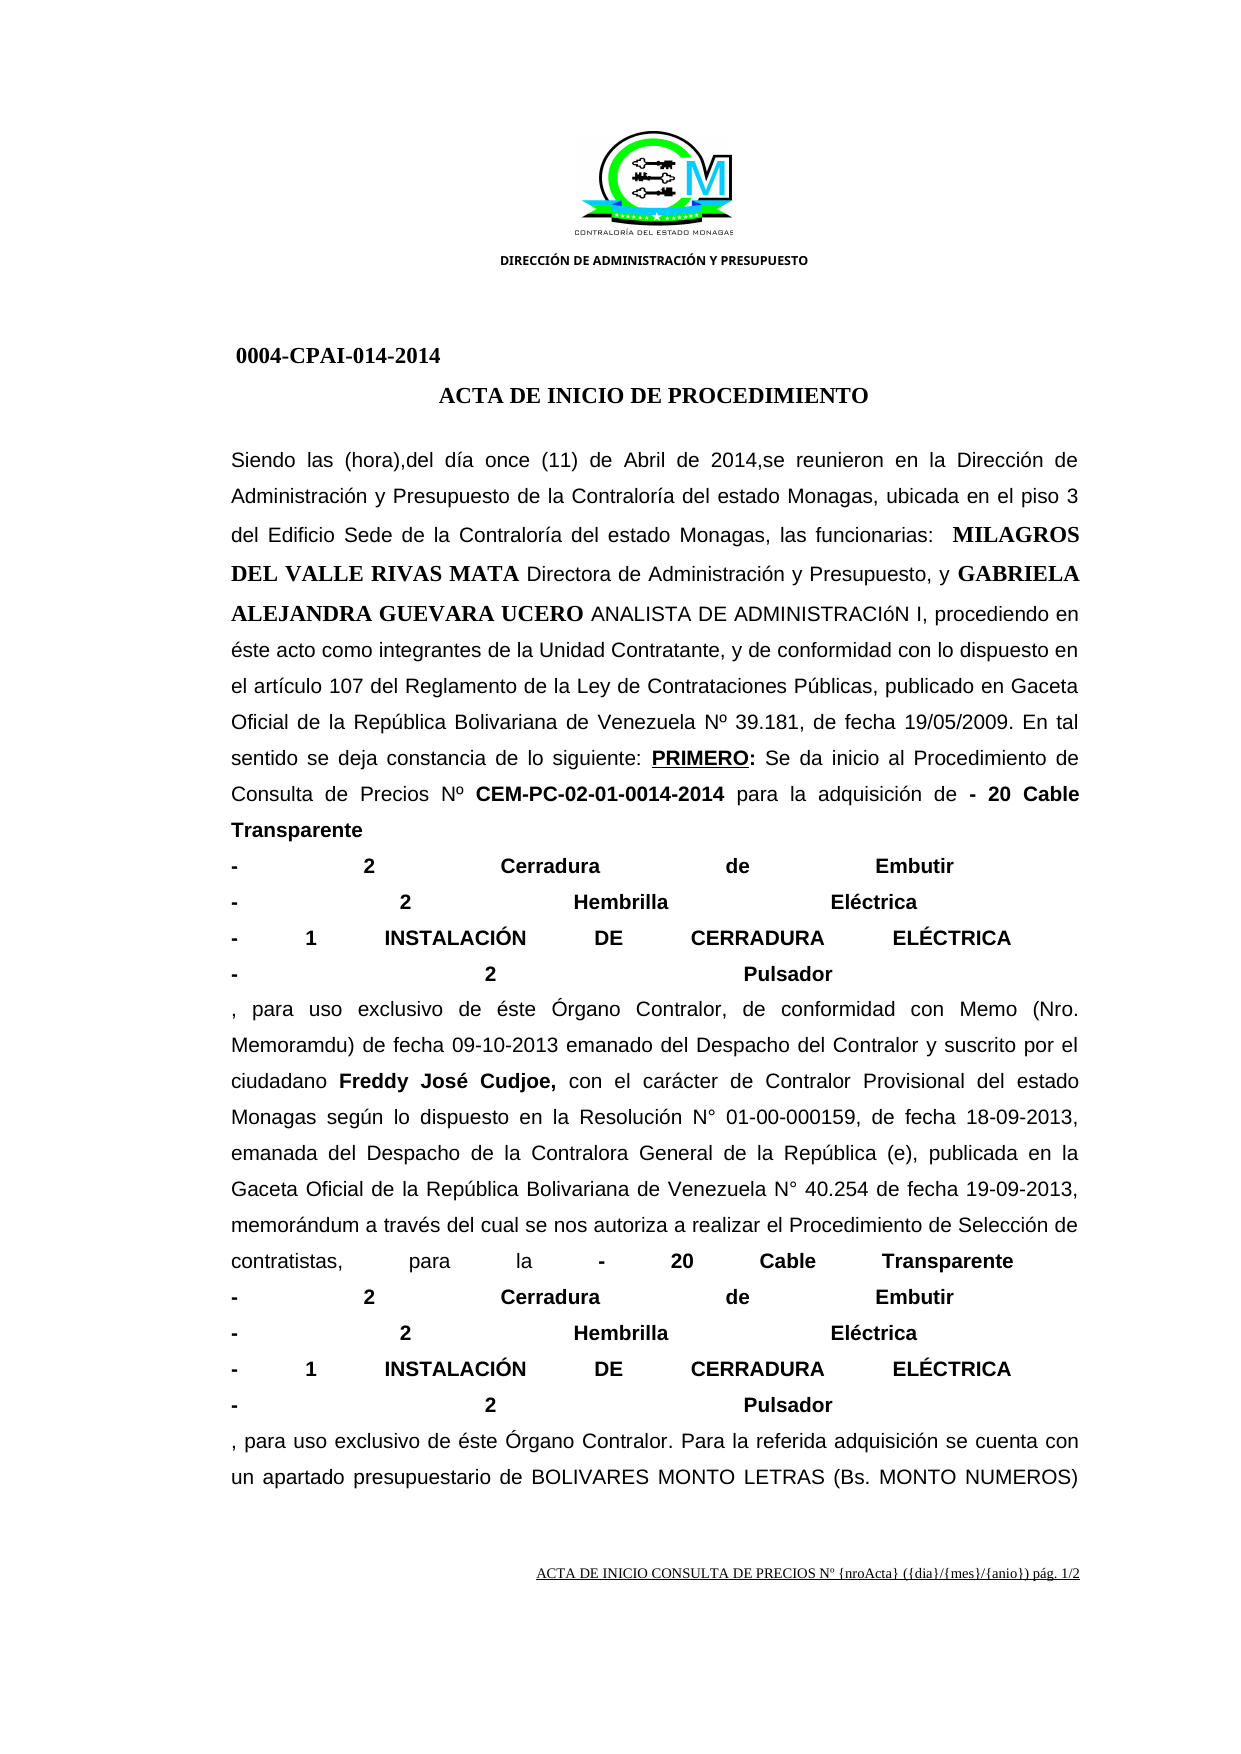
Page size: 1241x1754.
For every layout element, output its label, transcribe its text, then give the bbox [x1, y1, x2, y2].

text ACTA DE INICIO DE PROCEDIMIENTO [228, 382, 1080, 408]
text Siendo las (hora),del día once (11) de Abril de 2014,se reunieron en la Dirección de Administración y Presupuesto de la Contraloría del estado Monagas, ubicada en el piso 3 del Edificio Sede de la Contraloría del estado Monagas, las funcionarias: MILAGROS DEL VALLE RIVAS MATA Directora de Administración y Presupuesto, y GABRIELA ALEJANDRA GUEVARA UCERO ANALISTA DE ADMINISTRACIóN I, procediendo en éste acto como integrantes de la Unidad Contratante, y de conformidad con lo dispuesto en el artículo 107 del Reglamento de la Ley de Contrataciones Públicas, publicado en Gaceta Oficial de la República Bolivariana de Venezuela Nº 39.181, de fecha 19/05/2009. En tal sentido se deja constancia de lo siguiente: PRIMERO: Se da inicio al Procedimiento de Consulta de Precios Nº CEM-PC-02-01-0014-2014 para la adquisición de - 20 Cable Transparente - 2 Cerradura de Embutir - 2 Hembrilla Eléctrica - 1 INSTALACIÓN DE CERRADURA ELÉCTRICA - 2 Pulsador , para uso exclusivo de éste Órgano Contralor, de conformidad con Memo (Nro. Memoramdu) de fecha 09-10-2013 emanado del Despacho del Contralor y suscrito por el ciudadano Freddy José Cudjoe, con el carácter de Contralor Provisional del estado Monagas según lo dispuesto en la Resolución N° 01-00-000159, de fecha 18-09-2013, emanada del Despacho de la Contralora General de la República (e), publicada en la Gaceta Oficial de la República Bolivariana de Venezuela N° 40.254 de fecha 19-09-2013, memorándum a través del cual se nos autoriza a realizar el Procedimiento de Selección de contratistas, para la - 20 Cable Transparente - 2 Cerradura de Embutir - 2 Hembrilla Eléctrica - 1 INSTALACIÓN DE CERRADURA ELÉCTRICA - 2 Pulsador , para uso exclusivo de éste Órgano Contralor. Para la referida adquisición se cuenta con un apartado presupuestario de BOLIVARES MONTO LETRAS (Bs. MONTO NUMEROS) [231, 448, 1080, 1488]
picture [574, 131, 733, 235]
text 0004-CPAI-014-2014 [230, 342, 1080, 369]
